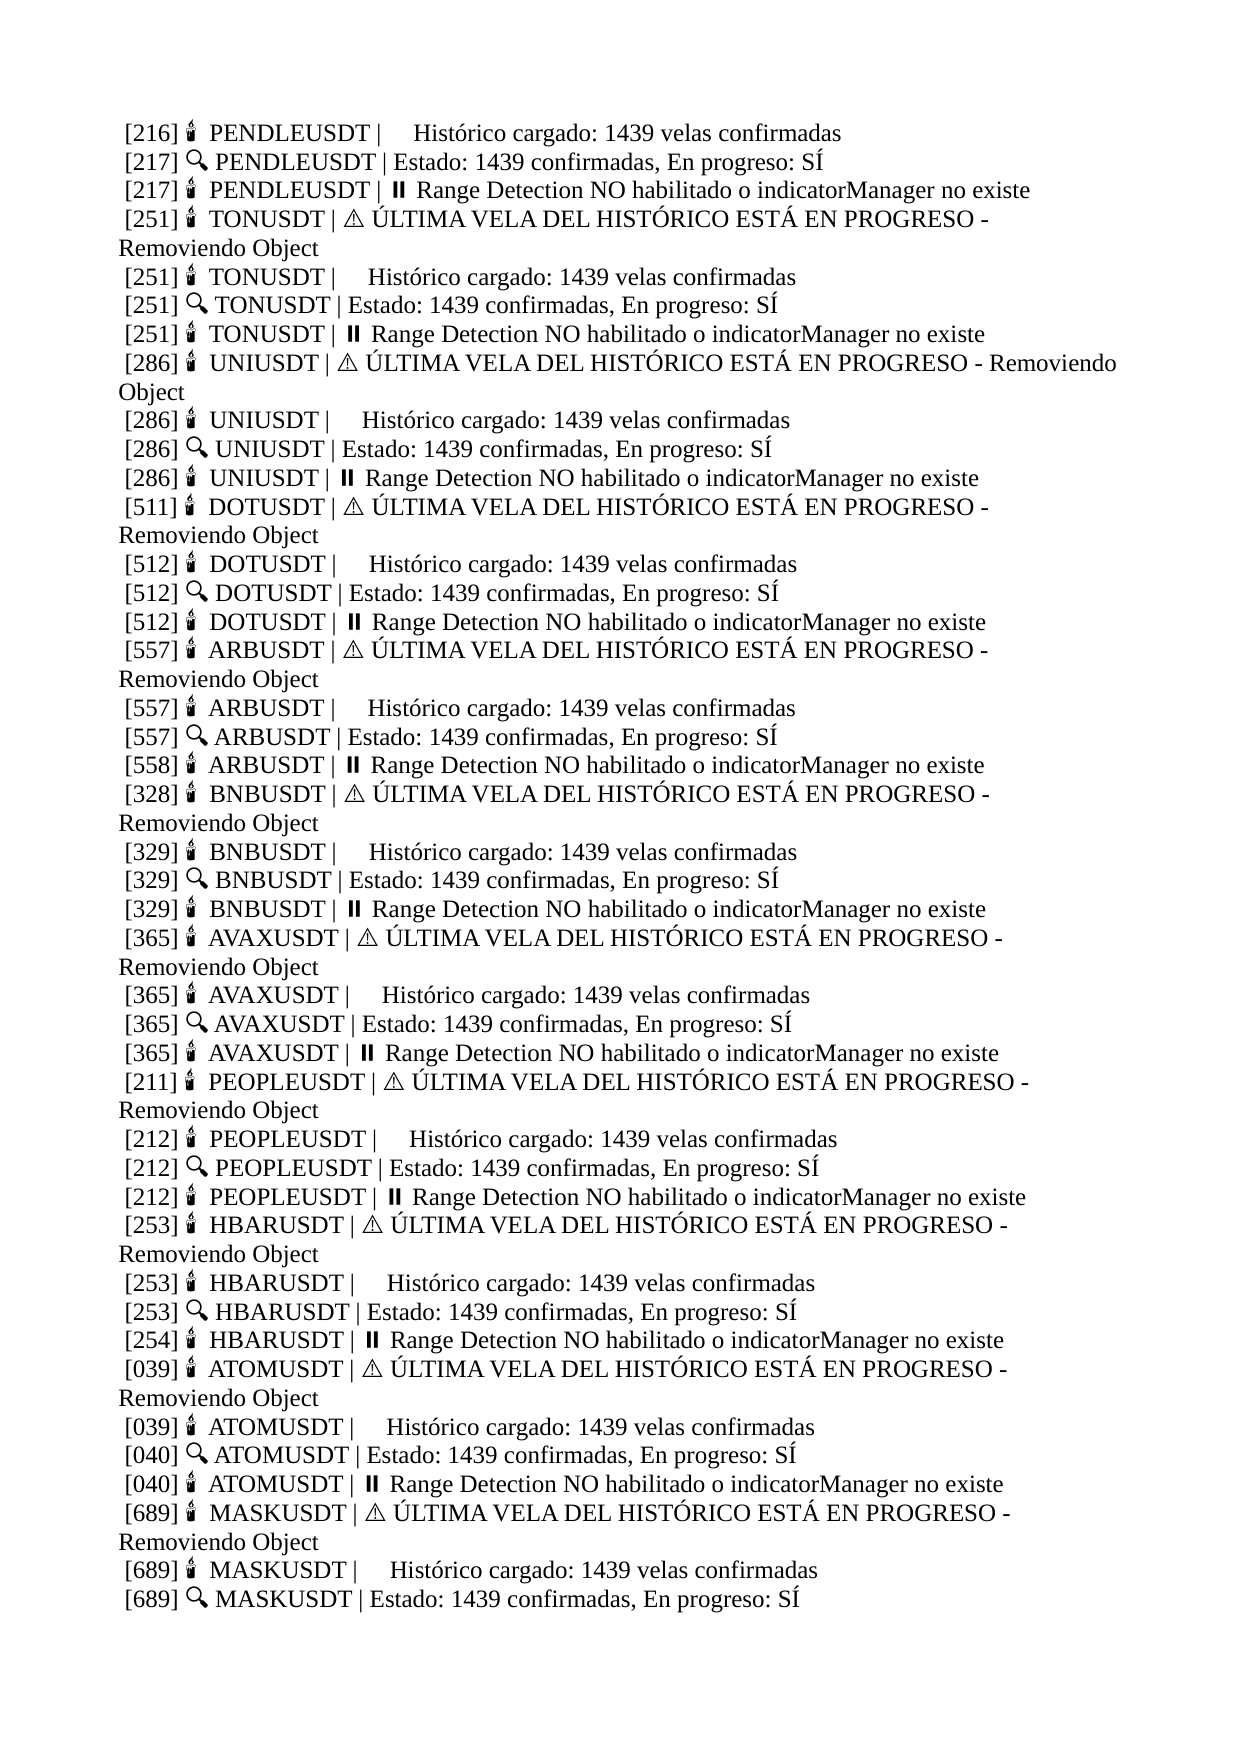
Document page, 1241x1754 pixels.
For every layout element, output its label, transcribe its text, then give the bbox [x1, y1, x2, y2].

text [217] 🔍 PENDLEUSDT | Estado: 1439 confirmadas, En progreso: SÍ [118, 147, 1122, 176]
text [689] 🕯️ MASKUSDT | ⚠️ ÚLTIMA VELA DEL HISTÓRICO ESTÁ EN PROGRESO - Removiendo Object [118, 1498, 1122, 1556]
text [365] 🕯️ AVAXUSDT | ⚠️ ÚLTIMA VELA DEL HISTÓRICO ESTÁ EN PROGRESO - Removiendo Object [118, 923, 1122, 981]
text [216] 🕯️ PENDLEUSDT | ✅ Histórico cargado: 1439 velas confirmadas [118, 118, 1122, 147]
text [329] 🔍 BNBUSDT | Estado: 1439 confirmadas, En progreso: SÍ [118, 866, 1122, 894]
text [512] 🕯️ DOTUSDT | ⏸️ Range Detection NO habilitado o indicatorManager no existe [118, 607, 1122, 636]
text [217] 🕯️ PENDLEUSDT | ⏸️ Range Detection NO habilitado o indicatorManager no existe [118, 176, 1122, 204]
text [286] 🕯️ UNIUSDT | ✅ Histórico cargado: 1439 velas confirmadas [118, 406, 1122, 434]
text [253] 🕯️ HBARUSDT | ✅ Histórico cargado: 1439 velas confirmadas [118, 1268, 1122, 1297]
text [212] 🔍 PEOPLEUSDT | Estado: 1439 confirmadas, En progreso: SÍ [118, 1153, 1122, 1182]
text [251] 🕯️ TONUSDT | ✅ Histórico cargado: 1439 velas confirmadas [118, 262, 1122, 291]
text [040] 🔍 ATOMUSDT | Estado: 1439 confirmadas, En progreso: SÍ [118, 1441, 1122, 1469]
text [251] 🕯️ TONUSDT | ⚠️ ÚLTIMA VELA DEL HISTÓRICO ESTÁ EN PROGRESO - Removiendo Object [118, 204, 1122, 262]
text [329] 🕯️ BNBUSDT | ⏸️ Range Detection NO habilitado o indicatorManager no existe [118, 894, 1122, 923]
text [286] 🕯️ UNIUSDT | ⏸️ Range Detection NO habilitado o indicatorManager no existe [118, 463, 1122, 492]
text [040] 🕯️ ATOMUSDT | ⏸️ Range Detection NO habilitado o indicatorManager no existe [118, 1469, 1122, 1498]
text [512] 🔍 DOTUSDT | Estado: 1439 confirmadas, En progreso: SÍ [118, 578, 1122, 607]
text [253] 🔍 HBARUSDT | Estado: 1439 confirmadas, En progreso: SÍ [118, 1297, 1122, 1326]
text [365] 🕯️ AVAXUSDT | ⏸️ Range Detection NO habilitado o indicatorManager no existe [118, 1038, 1122, 1067]
text [329] 🕯️ BNBUSDT | ✅ Histórico cargado: 1439 velas confirmadas [118, 837, 1122, 866]
text [511] 🕯️ DOTUSDT | ⚠️ ÚLTIMA VELA DEL HISTÓRICO ESTÁ EN PROGRESO - Removiendo Object [118, 492, 1122, 549]
text [328] 🕯️ BNBUSDT | ⚠️ ÚLTIMA VELA DEL HISTÓRICO ESTÁ EN PROGRESO - Removiendo Object [118, 779, 1122, 837]
text [557] 🕯️ ARBUSDT | ⚠️ ÚLTIMA VELA DEL HISTÓRICO ESTÁ EN PROGRESO - Removiendo Object [118, 636, 1122, 693]
text [212] 🕯️ PEOPLEUSDT | ✅ Histórico cargado: 1439 velas confirmadas [118, 1124, 1122, 1153]
text [286] 🔍 UNIUSDT | Estado: 1439 confirmadas, En progreso: SÍ [118, 434, 1122, 463]
text [512] 🕯️ DOTUSDT | ✅ Histórico cargado: 1439 velas confirmadas [118, 549, 1122, 578]
text [251] 🕯️ TONUSDT | ⏸️ Range Detection NO habilitado o indicatorManager no existe [118, 319, 1122, 348]
text [557] 🕯️ ARBUSDT | ✅ Histórico cargado: 1439 velas confirmadas [118, 693, 1122, 722]
text [689] 🔍 MASKUSDT | Estado: 1439 confirmadas, En progreso: SÍ [118, 1584, 1122, 1613]
text [251] 🔍 TONUSDT | Estado: 1439 confirmadas, En progreso: SÍ [118, 291, 1122, 319]
text [558] 🕯️ ARBUSDT | ⏸️ Range Detection NO habilitado o indicatorManager no existe [118, 751, 1122, 779]
text [039] 🕯️ ATOMUSDT | ⚠️ ÚLTIMA VELA DEL HISTÓRICO ESTÁ EN PROGRESO - Removiendo Object [118, 1354, 1122, 1412]
text [286] 🕯️ UNIUSDT | ⚠️ ÚLTIMA VELA DEL HISTÓRICO ESTÁ EN PROGRESO - Removiendo Object [118, 348, 1122, 406]
text [689] 🕯️ MASKUSDT | ✅ Histórico cargado: 1439 velas confirmadas [118, 1556, 1122, 1584]
text [039] 🕯️ ATOMUSDT | ✅ Histórico cargado: 1439 velas confirmadas [118, 1412, 1122, 1441]
text [211] 🕯️ PEOPLEUSDT | ⚠️ ÚLTIMA VELA DEL HISTÓRICO ESTÁ EN PROGRESO - Removiendo Object [118, 1067, 1122, 1124]
text [365] 🔍 AVAXUSDT | Estado: 1439 confirmadas, En progreso: SÍ [118, 1009, 1122, 1038]
text [253] 🕯️ HBARUSDT | ⚠️ ÚLTIMA VELA DEL HISTÓRICO ESTÁ EN PROGRESO - Removiendo Object [118, 1211, 1122, 1268]
text [365] 🕯️ AVAXUSDT | ✅ Histórico cargado: 1439 velas confirmadas [118, 981, 1122, 1009]
text [254] 🕯️ HBARUSDT | ⏸️ Range Detection NO habilitado o indicatorManager no existe [118, 1326, 1122, 1354]
text [557] 🔍 ARBUSDT | Estado: 1439 confirmadas, En progreso: SÍ [118, 722, 1122, 751]
text [212] 🕯️ PEOPLEUSDT | ⏸️ Range Detection NO habilitado o indicatorManager no existe [118, 1182, 1122, 1211]
